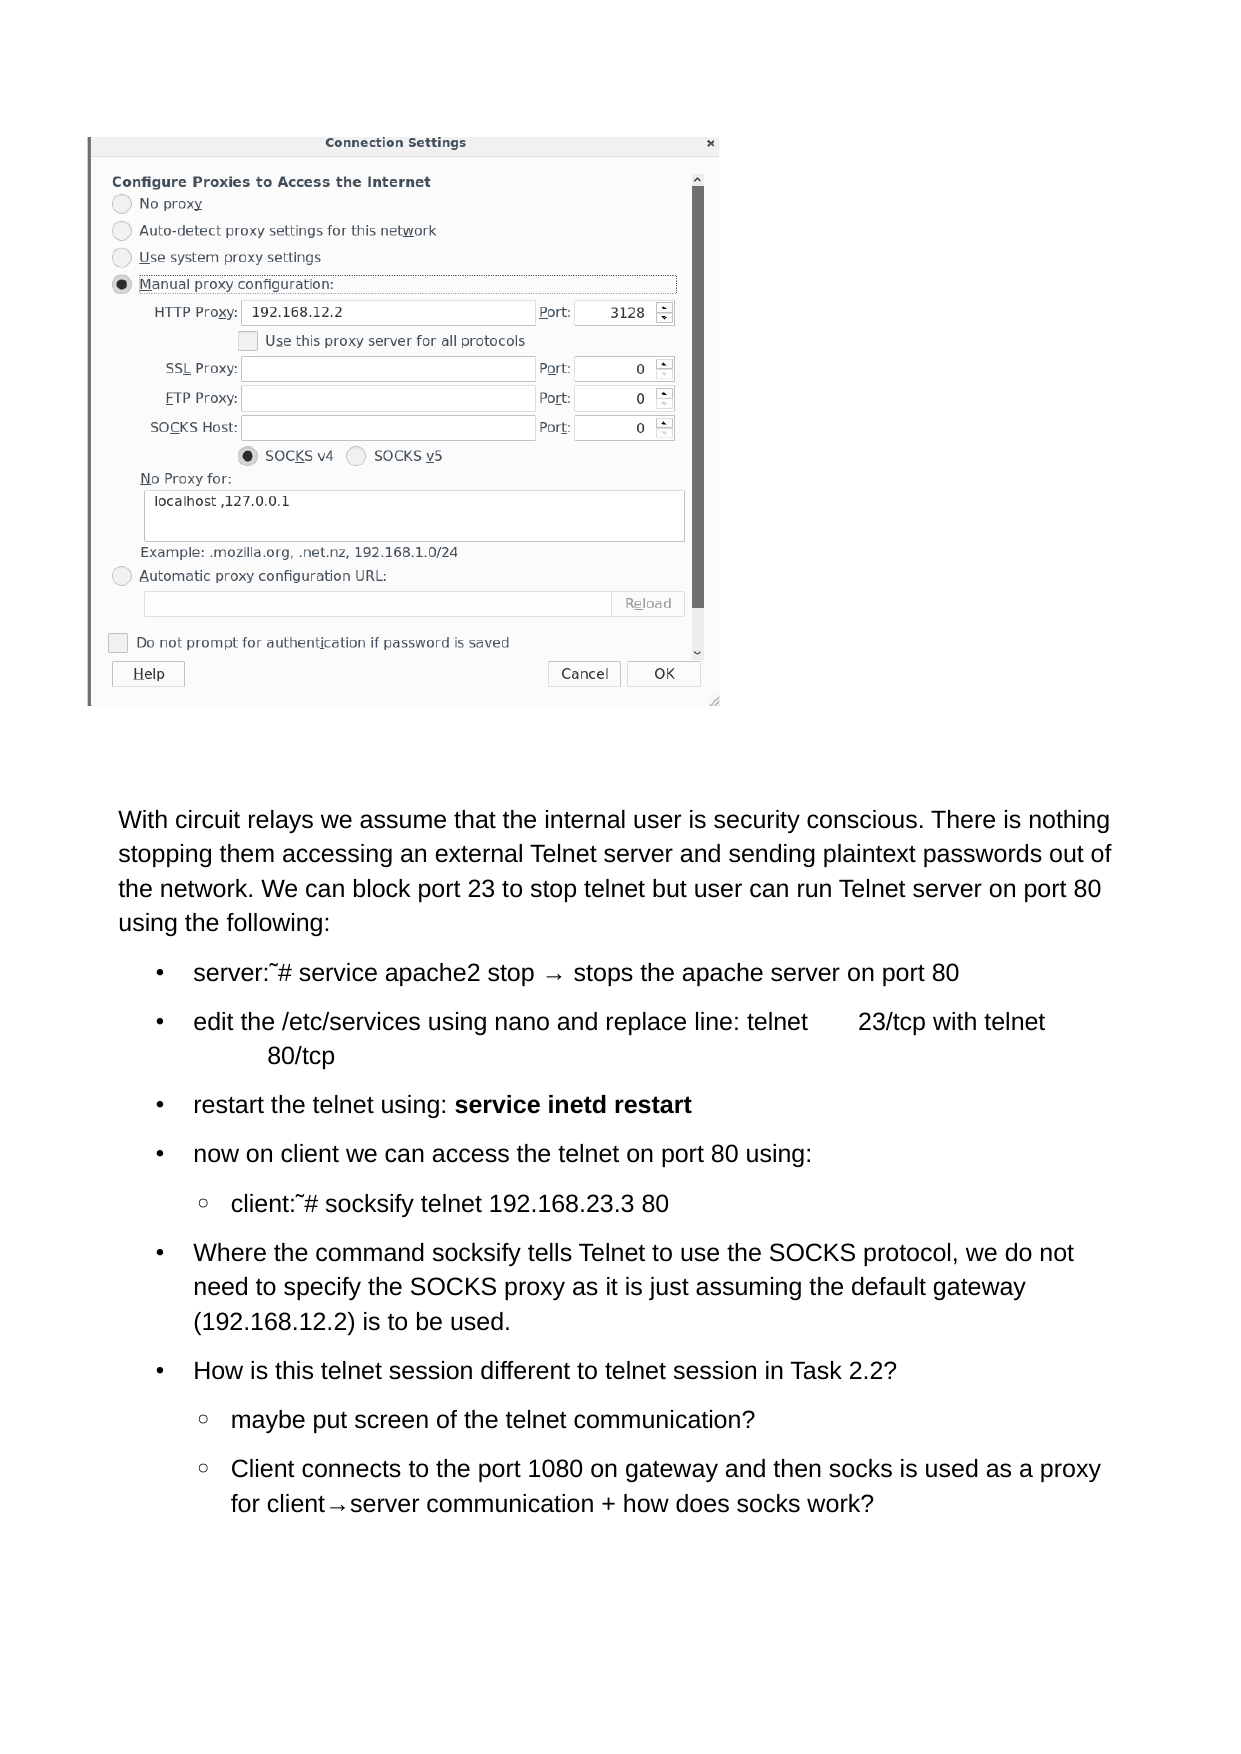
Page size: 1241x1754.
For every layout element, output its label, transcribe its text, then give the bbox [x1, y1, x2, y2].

list restart the telnet using: service inetd restart [156, 1090, 1122, 1119]
list edit the /etc/services using nano and replace line: telnet 23/tcp with telnet 80/tcp [156, 1007, 1122, 1070]
list server:˜# service apache2 stop → stops the apache server on port 80 [156, 957, 1122, 986]
picture [87, 137, 720, 706]
list now on client we can access the telnet on port 80 using: [156, 1139, 1122, 1168]
list How is this telnet session different to telnet session in Task 2.2? [156, 1356, 1122, 1385]
list maybe put screen of the telnet communication? [193, 1405, 1122, 1434]
text With circuit relays we assume that the internal user is security conscious. There is nothing stopping them accessing an external Telnet server and sending plaintext passwords out of the network. We can block port 23 to stop telnet but user can run Telnet server on port 80 using the following: [118, 805, 1122, 937]
list Where the command socksify tells Telnet to use the SOCKS protocol, we do not need to specify the SOCKS proxy as it is just assuming the default gateway (192.168.12.2) is to be used. [156, 1238, 1122, 1336]
list client:˜# socksify telnet 192.168.23.3 80 [193, 1189, 1122, 1217]
list Client connects to the port 1080 on gateway and then socks is used as a proxy for client→server communication + how does socks work? [193, 1454, 1122, 1518]
